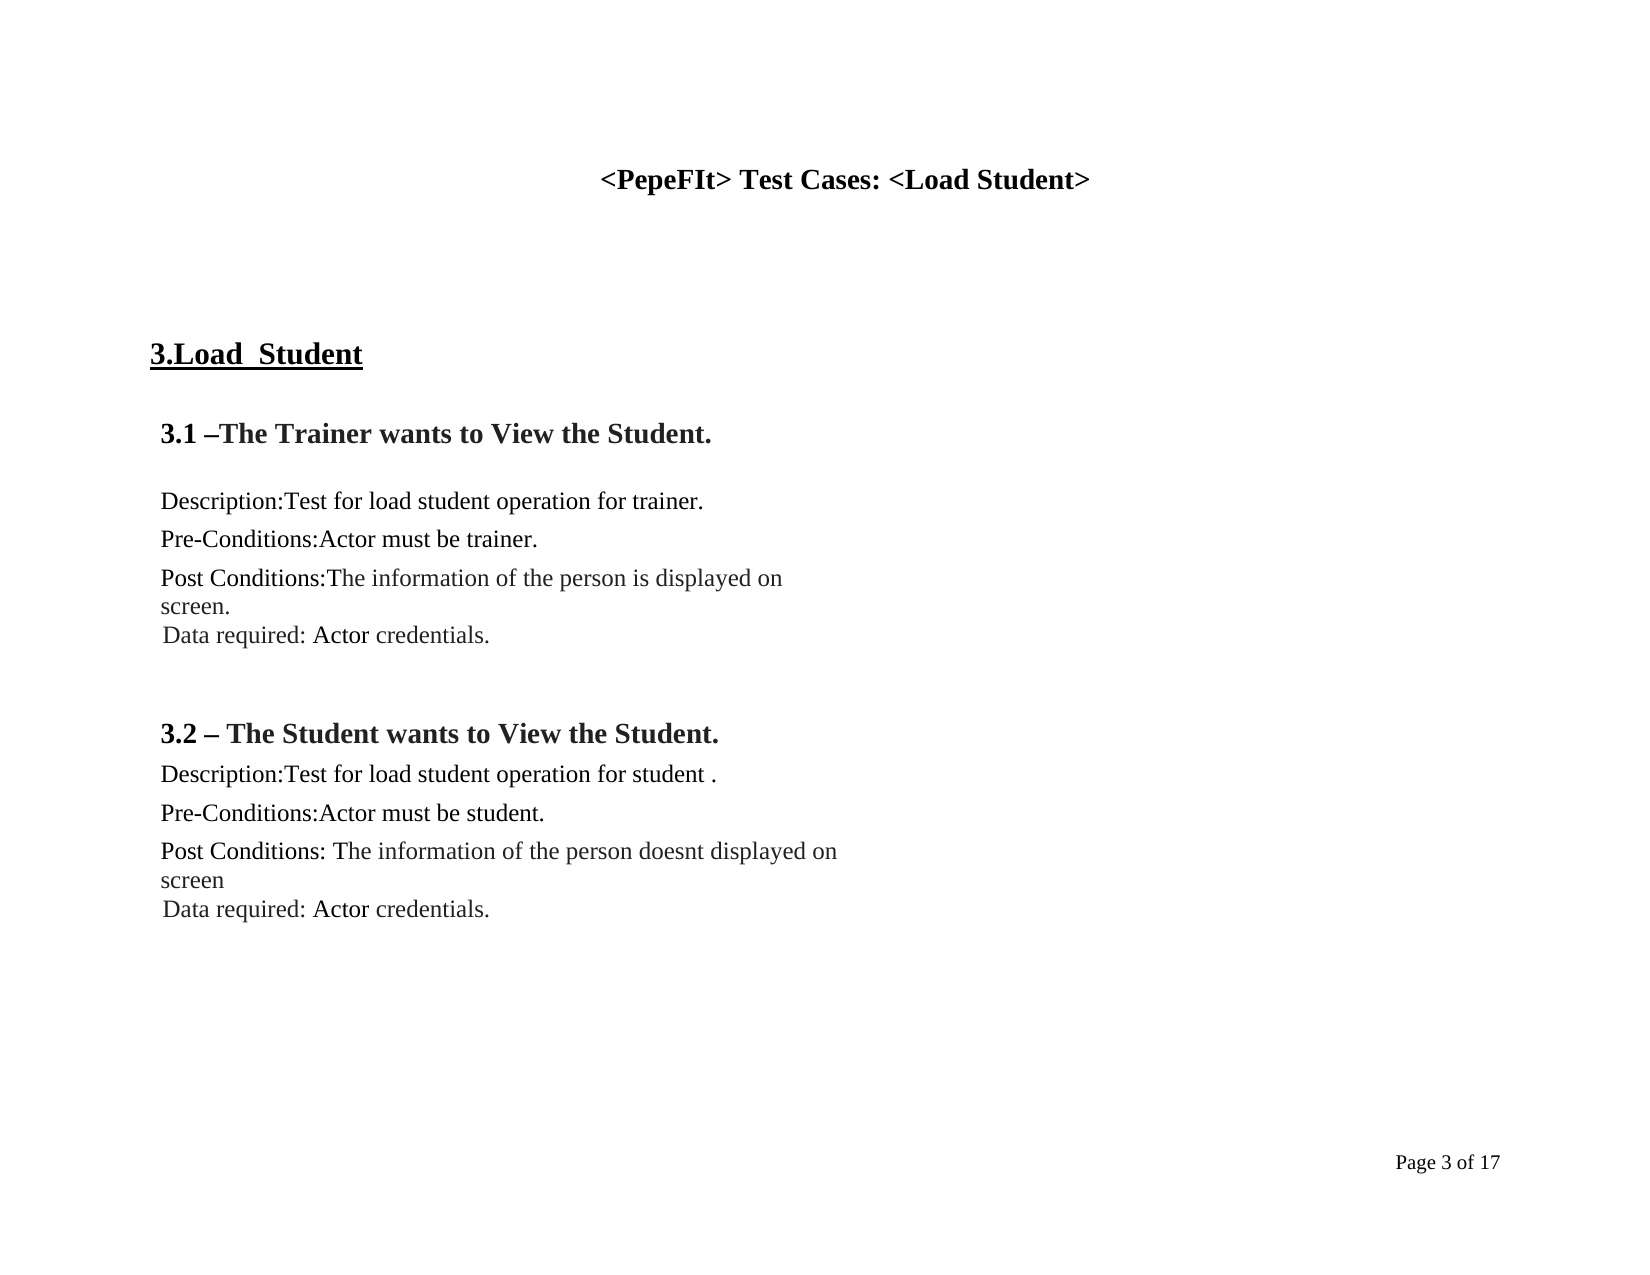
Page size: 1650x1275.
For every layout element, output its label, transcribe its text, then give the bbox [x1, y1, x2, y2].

list Pre-Conditions:Actor must be trainer. [160, 524, 846, 553]
text <PepeFIt> Test Cases: <Load Student> [150, 162, 1500, 196]
text 3.Load Student [150, 336, 1500, 371]
list 3.1 –The Trainer wants to View the Student. [160, 417, 846, 477]
list Post Conditions: The information of the person doesnt displayed on screen [160, 836, 846, 894]
list Post Conditions:The information of the person is displayed on screen. [160, 563, 846, 620]
list Description:Test for load student operation for trainer. [160, 486, 846, 515]
list 3.2 – The Student wants to View the Student. [160, 716, 846, 750]
list Description:Test for load student operation for student . [160, 759, 846, 788]
list Pre-Conditions:Actor must be student. [160, 798, 846, 827]
text Data required: Actor credentials. [150, 620, 1500, 649]
text Data required: Actor credentials. [150, 894, 1500, 923]
